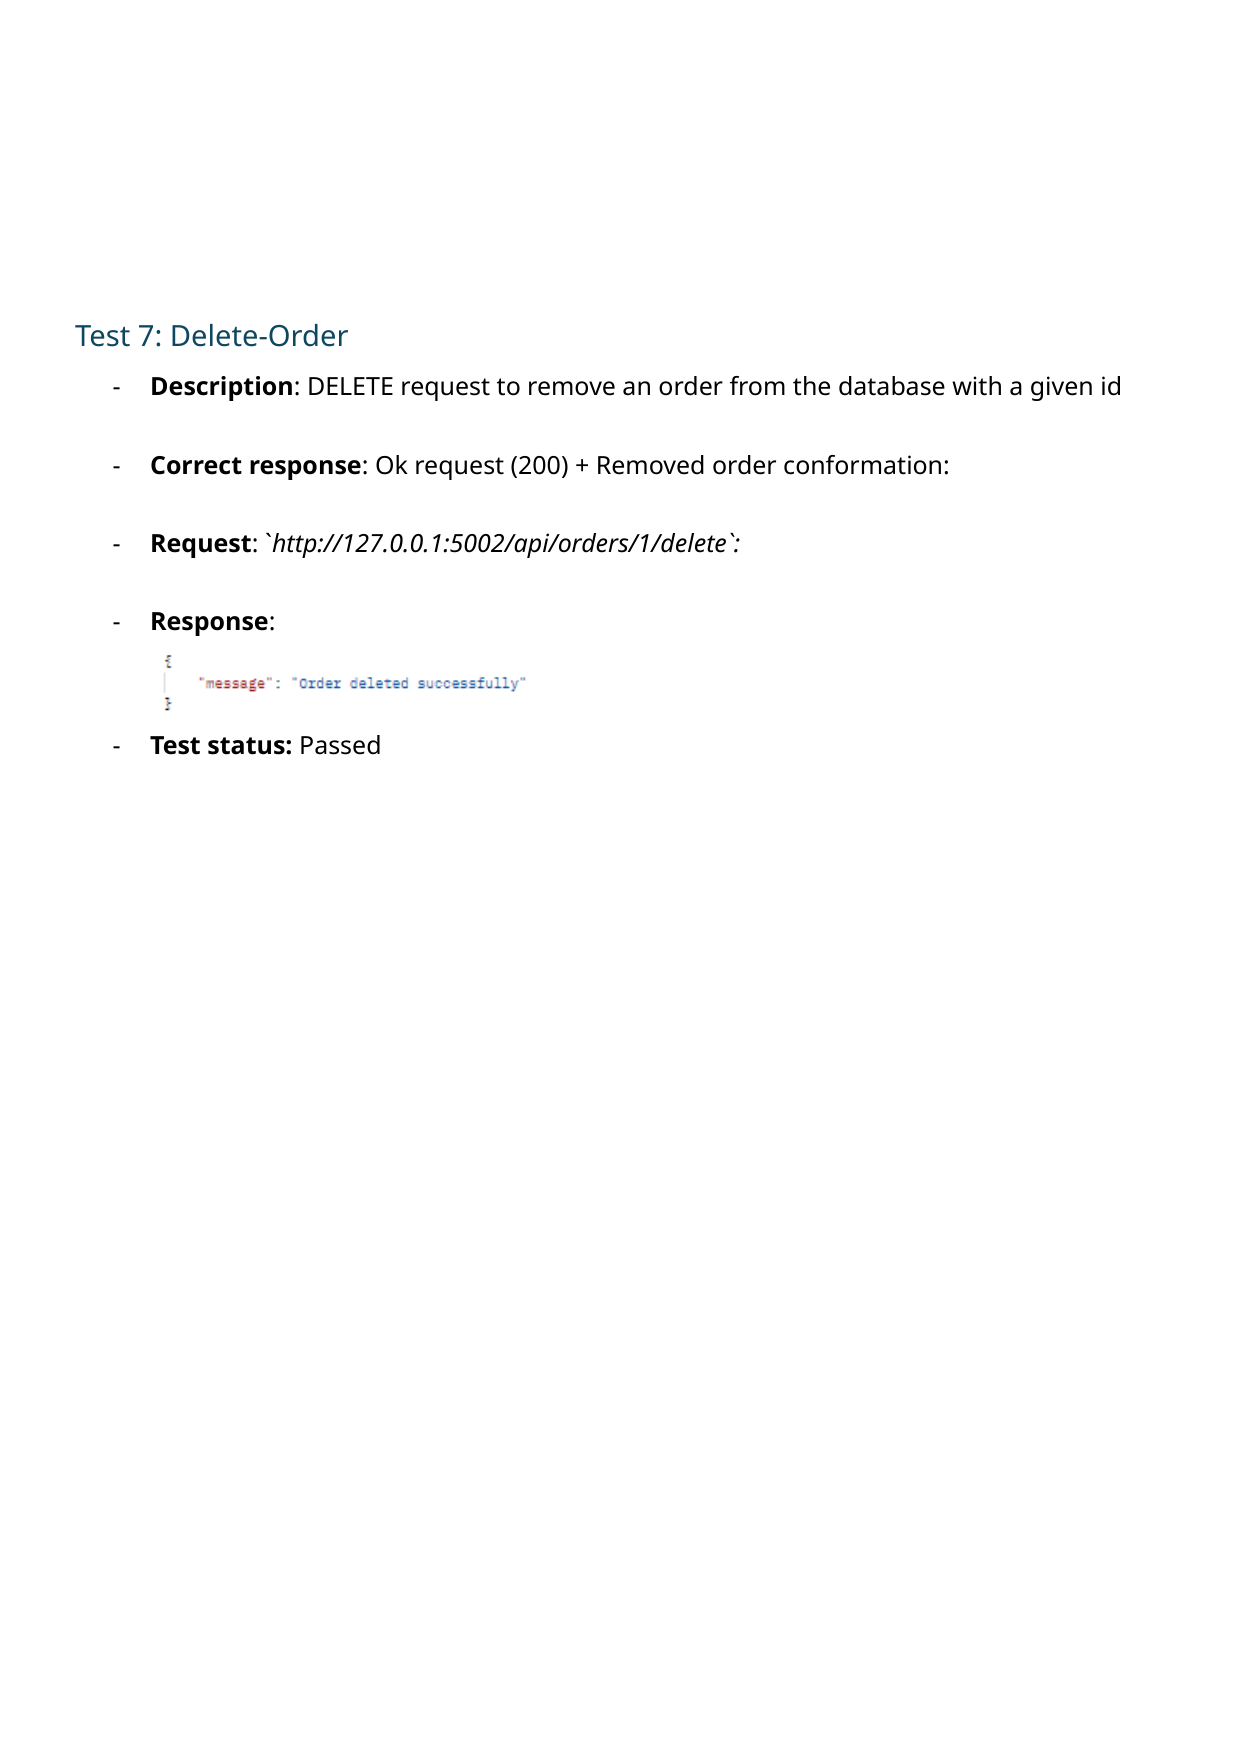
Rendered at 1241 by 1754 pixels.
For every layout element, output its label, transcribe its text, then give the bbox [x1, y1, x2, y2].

list Test status: Passed [112, 728, 1165, 762]
subtitle Test 7: Delete-Order [75, 315, 1165, 355]
list Request: `http://127.0.0.1:5002/api/orders/1/delete`: [112, 526, 1165, 560]
list Response: [112, 604, 1165, 638]
list Correct response: Ok request (200) + Removed order conformation: [112, 447, 1165, 481]
list Description: DELETE request to remove an order from the database with a given id [112, 369, 1165, 403]
